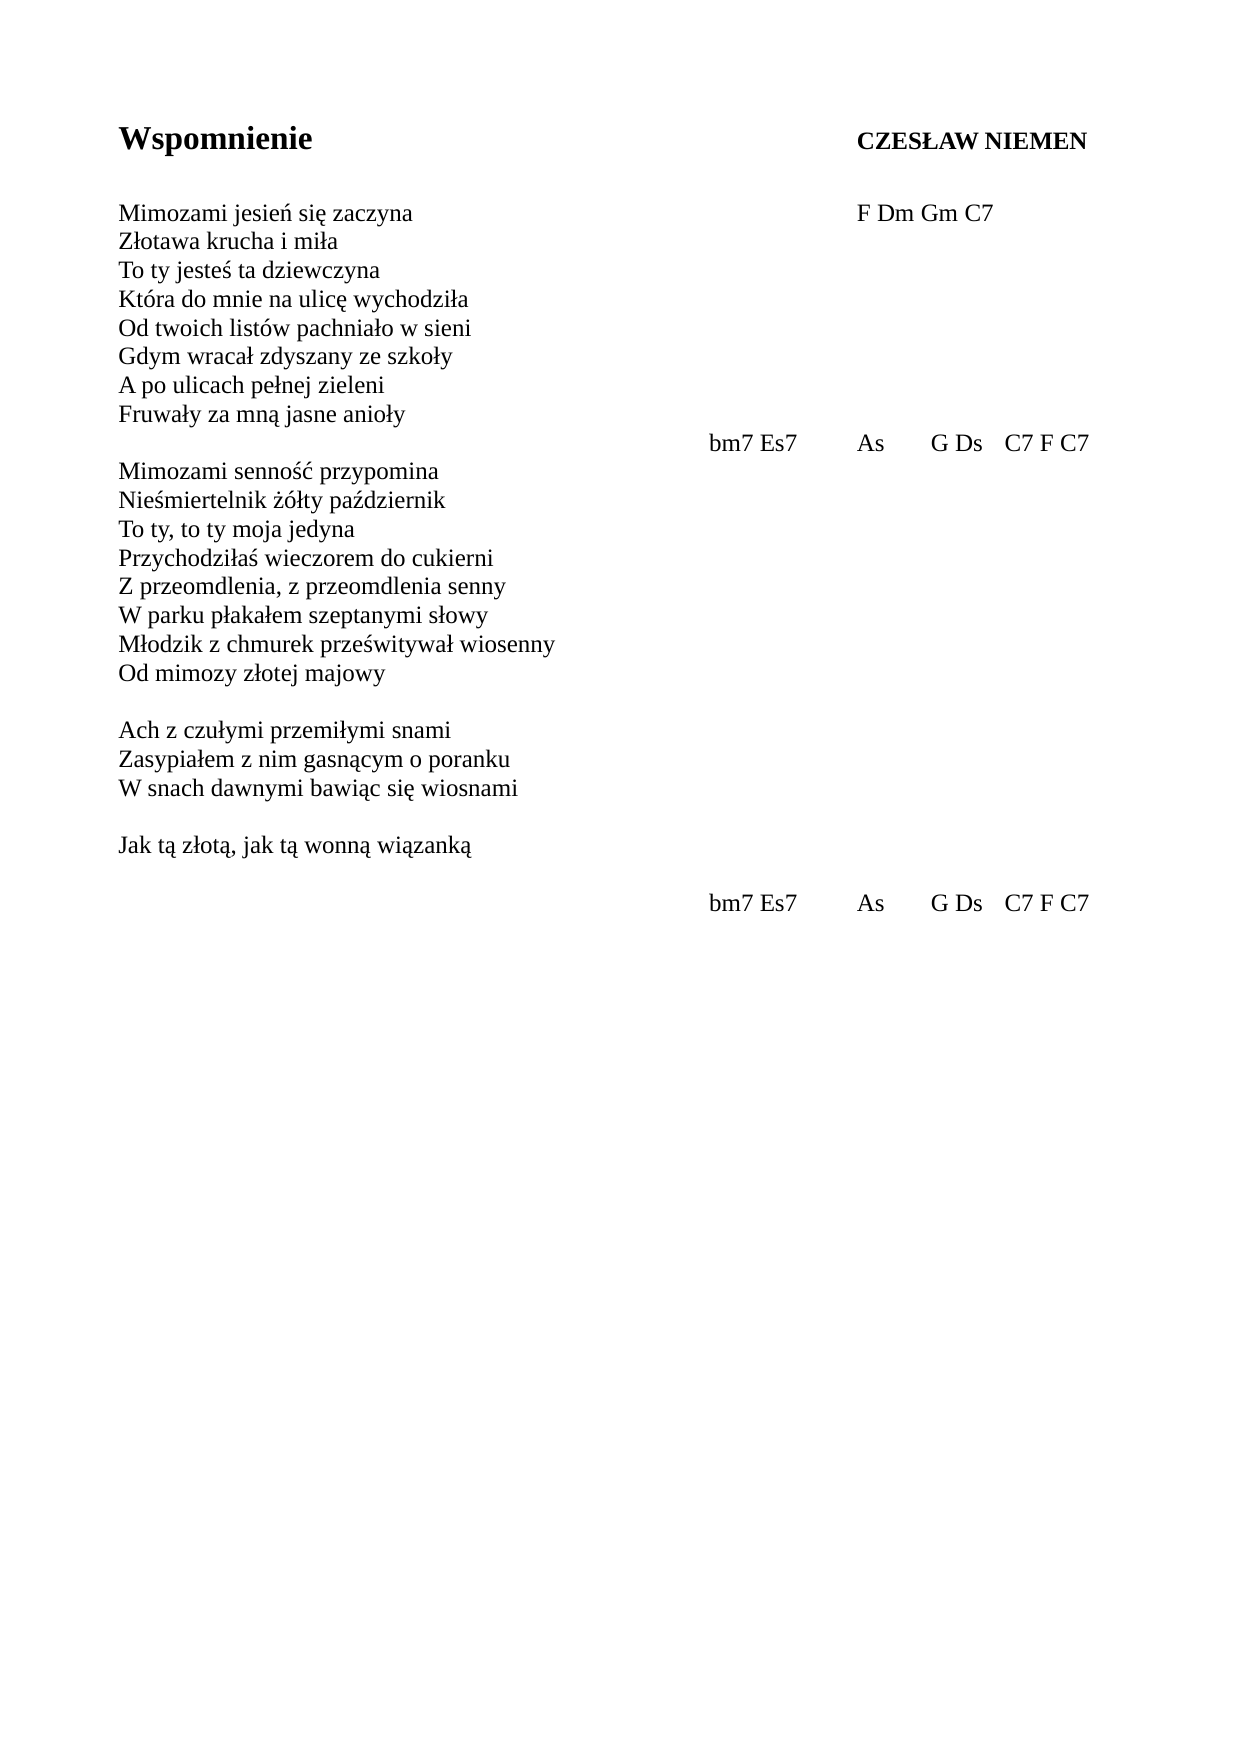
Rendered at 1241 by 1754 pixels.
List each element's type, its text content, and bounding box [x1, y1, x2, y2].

text Jak tą złotą, jak tą wonną wiązanką [118, 830, 1122, 859]
text Ach z czułymi przemiłymi snami [118, 715, 1122, 744]
text To ty, to ty moja jedyna [118, 514, 1122, 543]
text bm7 Es7 As G Ds C7 F C7 [118, 888, 1122, 916]
text Złotawa krucha i miła [118, 226, 1122, 255]
text Która do mnie na ulicę wychodziła [118, 284, 1122, 313]
text Od mimozy złotej majowy [118, 658, 1122, 686]
text W parku płakałem szeptanymi słowy [118, 600, 1122, 629]
text To ty jesteś ta dziewczyna [118, 255, 1122, 284]
text Nieśmiertelnik żółty październik [118, 485, 1122, 514]
text Fruwały za mną jasne anioły [118, 399, 1122, 428]
text Gdym wracał zdyszany ze szkoły [118, 341, 1122, 370]
text Młodzik z chmurek prześwitywał wiosenny [118, 629, 1122, 658]
subtitle Wspomnienie CZESŁAW NIEMEN [118, 118, 1122, 156]
text W snach dawnymi bawiąc się wiosnami [118, 773, 1122, 801]
text Przychodziłaś wieczorem do cukierni [118, 543, 1122, 571]
text Mimozami senność przypomina [118, 456, 1122, 485]
text A po ulicach pełnej zieleni [118, 370, 1122, 399]
text Zasypiałem z nim gasnącym o poranku [118, 744, 1122, 773]
text Od twoich listów pachniało w sieni [118, 313, 1122, 341]
text Z przeomdlenia, z przeomdlenia senny [118, 571, 1122, 600]
text Mimozami jesień się zaczyna F Dm Gm C7 [118, 198, 1122, 226]
text bm7 Es7 As G Ds C7 F C7 [118, 428, 1122, 456]
